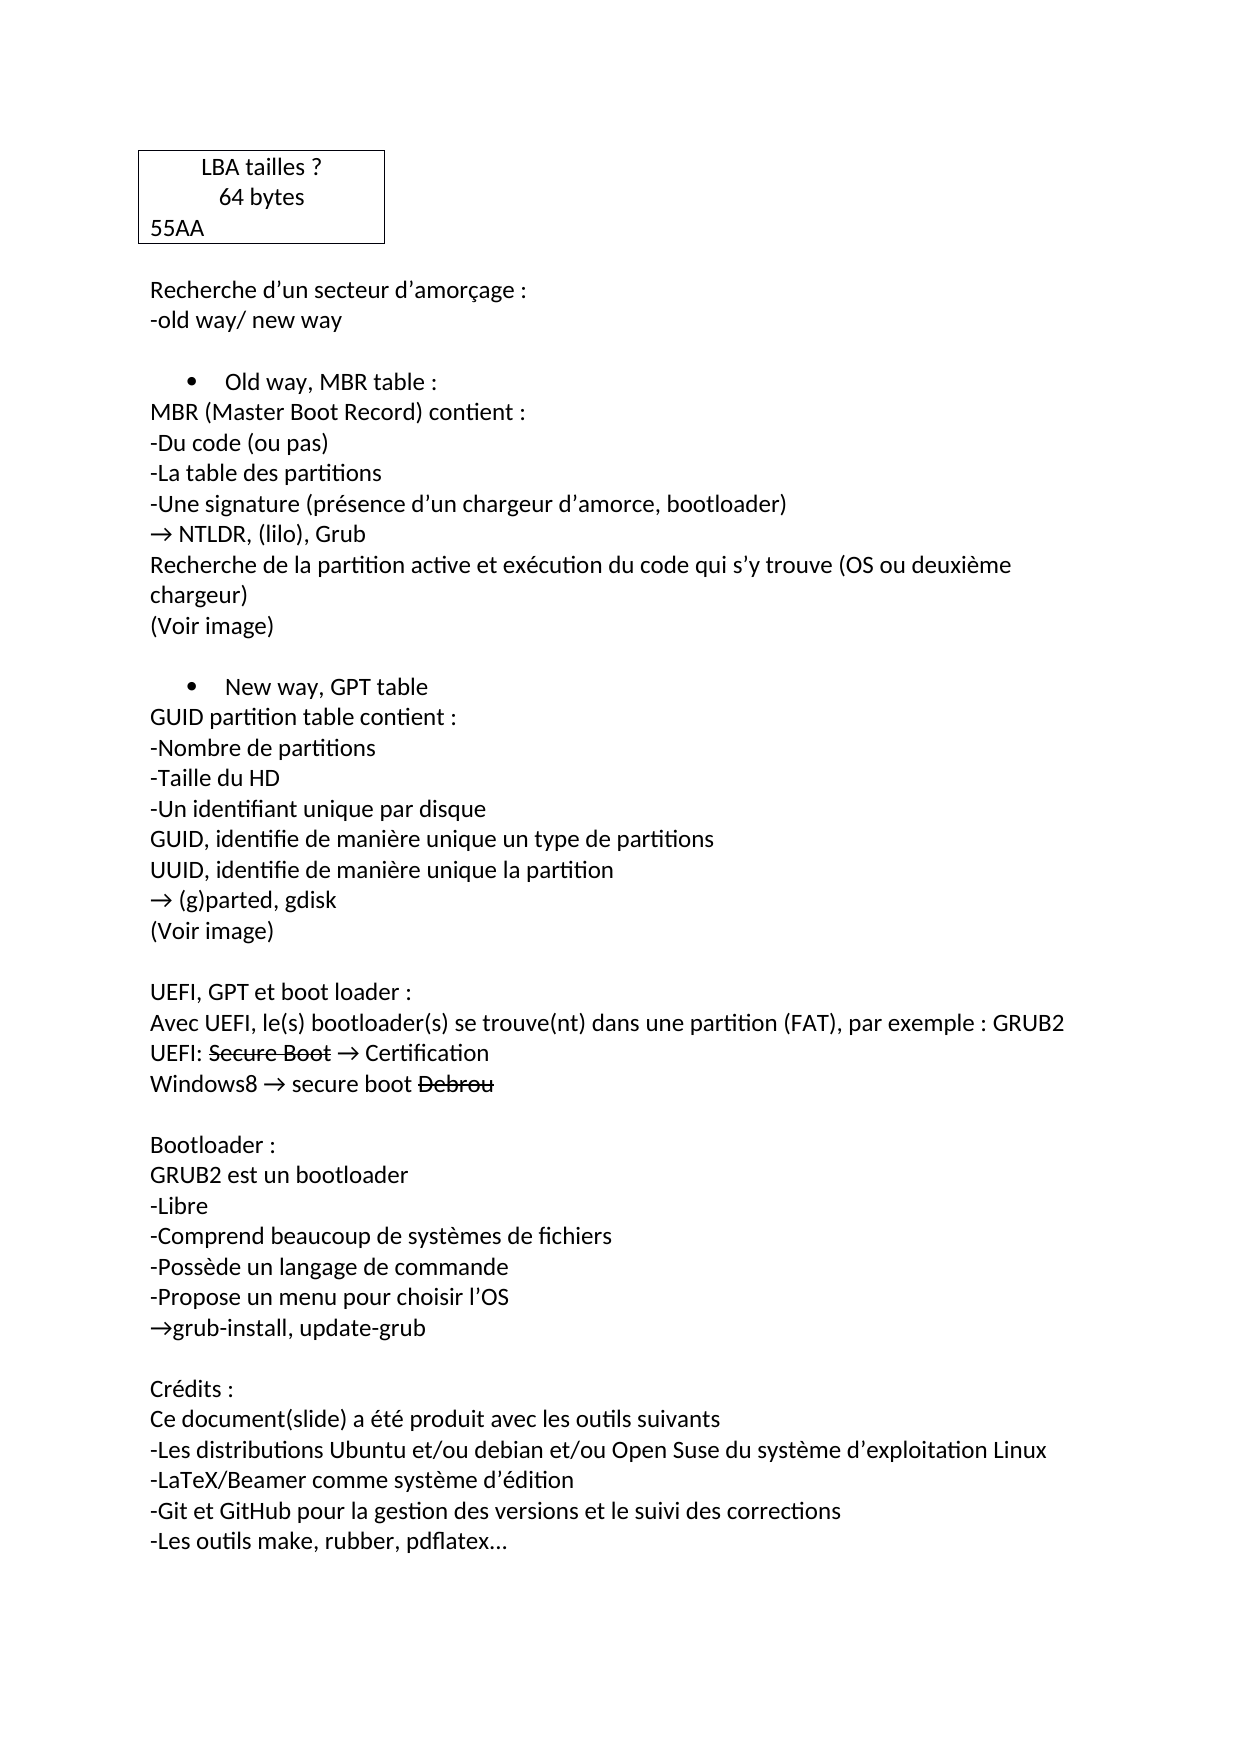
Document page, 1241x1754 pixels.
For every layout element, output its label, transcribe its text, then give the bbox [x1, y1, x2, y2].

text -Une signature (présence d’un chargeur d’amorce, bootloader) [150, 488, 1090, 518]
text Crédits : [150, 1373, 1090, 1403]
text → (g)parted, gdisk [150, 884, 1090, 915]
table_cell LBA tailles ? 64 bytes 55AA [139, 151, 384, 243]
text -Les distributions Ubuntu et/ou debian et/ou Open Suse du système d’exploitation Linux [150, 1434, 1090, 1464]
text Ce document(slide) a été produit avec les outils suivants [150, 1403, 1090, 1434]
text -Du code (ou pas) [150, 427, 1090, 457]
text UUID, identifie de manière unique la partition [150, 854, 1090, 884]
text -Les outils make, rubber, pdflatex... [150, 1526, 1090, 1556]
text -LaTeX/Beamer comme système d’édition [150, 1464, 1090, 1495]
text -Possède un langage de commande [150, 1251, 1090, 1281]
text Bootloader : [150, 1129, 1090, 1159]
text -La table des partitions [150, 457, 1090, 488]
text MBR (Master Boot Record) contient : [150, 396, 1090, 427]
text -Un identifiant unique par disque [150, 793, 1090, 823]
text → NTLDR, (lilo), Grub [150, 518, 1090, 549]
text GUID, identifie de manière unique un type de partitions [150, 823, 1090, 854]
text (Voir image) [150, 915, 1090, 946]
list New way, GPT table [187, 671, 1090, 701]
text GUID partition table contient : [150, 701, 1090, 732]
text GRUB2 est un bootloader [150, 1159, 1090, 1190]
text -Git et GitHub pour la gestion des versions et le suivi des corrections [150, 1495, 1090, 1526]
text →grub-install, update-grub [150, 1312, 1090, 1342]
text UEFI: Secure Boot → Certification [150, 1037, 1090, 1068]
text -Libre [150, 1190, 1090, 1220]
text -Comprend beaucoup de systèmes de fichiers [150, 1220, 1090, 1251]
text -Nombre de partitions [150, 732, 1090, 762]
list Old way, MBR table : [187, 366, 1090, 396]
text -Taille du HD [150, 762, 1090, 793]
text -old way/ new way [150, 305, 1090, 335]
text Avec UEFI, le(s) bootloader(s) se trouve(nt) dans une partition (FAT), par exemple : GRUB2 [150, 1007, 1090, 1037]
text Recherche de la partition active et exécution du code qui s’y trouve (OS ou deuxième chargeur) [150, 549, 1090, 610]
text Recherche d’un secteur d’amorçage : [150, 274, 1090, 305]
text (Voir image) [150, 610, 1090, 640]
text Windows8 → secure boot Debrou [150, 1068, 1090, 1098]
text -Propose un menu pour choisir l’OS [150, 1281, 1090, 1312]
text UEFI, GPT et boot loader : [150, 976, 1090, 1007]
